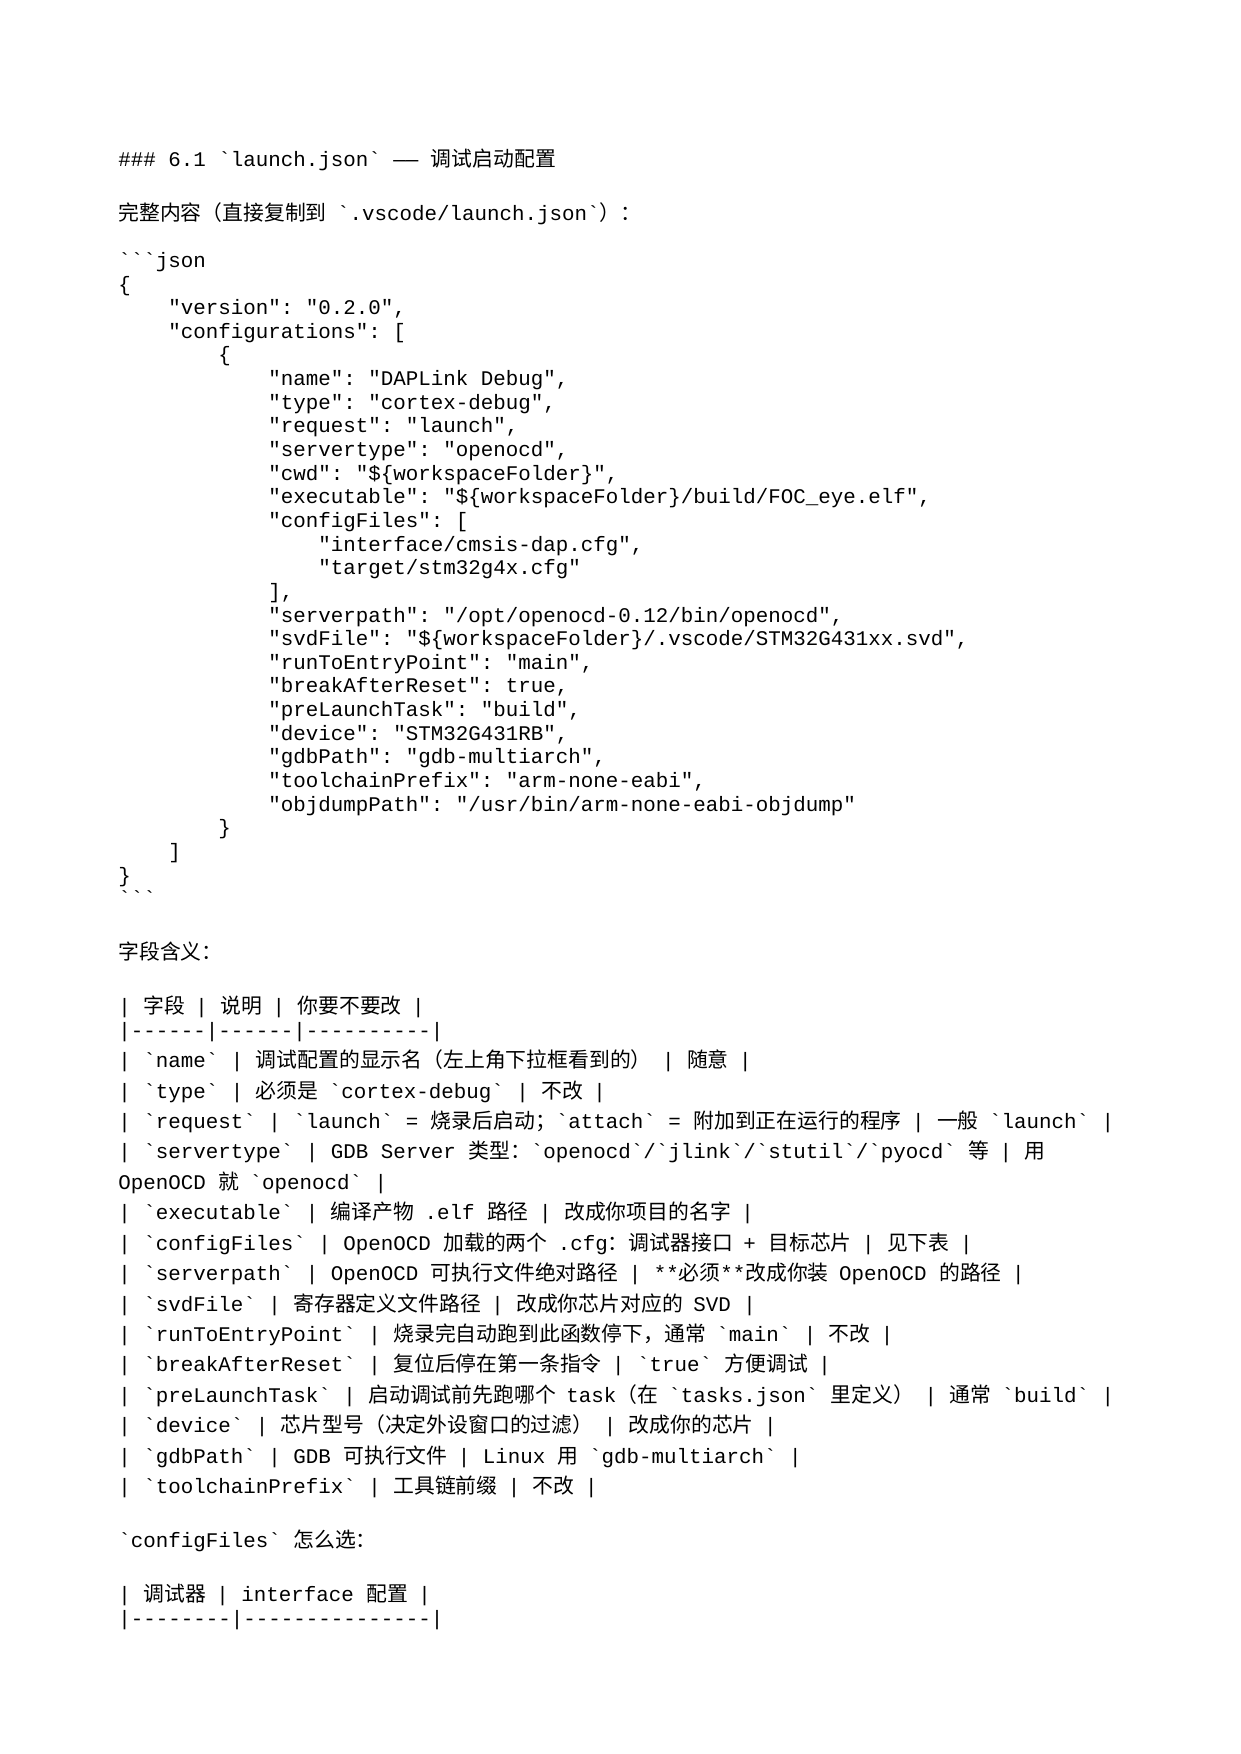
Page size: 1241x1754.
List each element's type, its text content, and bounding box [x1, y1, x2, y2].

text "servertype": "openocd", [118, 439, 1122, 463]
text "executable": "${workspaceFolder}/build/FOC_eye.elf", [118, 486, 1122, 510]
text } [118, 865, 1122, 888]
text "serverpath": "/opt/openocd-0.12/bin/openocd", [118, 604, 1122, 628]
text | `toolchainPrefix` | 工具链前缀 | 不改 | [118, 1469, 1122, 1500]
text "objdumpPath": "/usr/bin/arm-none-eabi-objdump" [118, 794, 1122, 817]
text | `runToEntryPoint` | 烧录完自动跑到此函数停下，通常 `main` | 不改 | [118, 1317, 1122, 1348]
text "breakAfterReset": true, [118, 676, 1122, 699]
text | `executable` | 编译产物 .elf 路径 | 改成你项目的名字 | [118, 1196, 1122, 1226]
text { [118, 344, 1122, 368]
text "version": "0.2.0", [118, 297, 1122, 321]
text |--------|---------------| [118, 1608, 1122, 1632]
text | `breakAfterReset` | 复位后停在第一条指令 | `true` 方便调试 | [118, 1348, 1122, 1378]
text | `configFiles` | OpenOCD 加载的两个 .cfg：调试器接口 + 目标芯片 | 见下表 | [118, 1226, 1122, 1256]
text "type": "cortex-debug", [118, 392, 1122, 415]
text ```json [118, 250, 1122, 273]
text "runToEntryPoint": "main", [118, 652, 1122, 676]
text "interface/cmsis-dap.cfg", [118, 534, 1122, 557]
text "svdFile": "${workspaceFolder}/.vscode/STM32G431xx.svd", [118, 628, 1122, 652]
text "preLaunchTask": "build", [118, 699, 1122, 723]
text | `serverpath` | OpenOCD 可执行文件绝对路径 | **必须**改成你装 OpenOCD 的路径 | [118, 1256, 1122, 1287]
text ], [118, 581, 1122, 604]
text "configurations": [ [118, 321, 1122, 344]
text "name": "DAPLink Debug", [118, 368, 1122, 392]
text "target/stm32g4x.cfg" [118, 557, 1122, 581]
text "toolchainPrefix": "arm-none-eabi", [118, 770, 1122, 794]
text | `name` | 调试配置的显示名（左上角下拉框看到的） | 随意 | [118, 1043, 1122, 1074]
text | `servertype` | GDB Server 类型：`openocd`/`jlink`/`stutil`/`pyocd` 等 | 用 OpenOCD 就 `openocd` | [118, 1135, 1122, 1196]
text |------|------|----------| [118, 1020, 1122, 1043]
text | `gdbPath` | GDB 可执行文件 | Linux 用 `gdb-multiarch` | [118, 1439, 1122, 1469]
text "configFiles": [ [118, 510, 1122, 534]
text `configFiles` 怎么选： [118, 1523, 1122, 1554]
text "device": "STM32G431RB", [118, 723, 1122, 746]
text | 调试器 | interface 配置 | [118, 1577, 1122, 1608]
text | `device` | 芯片型号（决定外设窗口的过滤） | 改成你的芯片 | [118, 1408, 1122, 1439]
text "request": "launch", [118, 415, 1122, 439]
text | `svdFile` | 寄存器定义文件路径 | 改成你芯片对应的 SVD | [118, 1287, 1122, 1317]
text { [118, 273, 1122, 297]
text ``` [118, 888, 1122, 912]
text 字段含义： [118, 936, 1122, 966]
text | 字段 | 说明 | 你要不要改 | [118, 989, 1122, 1020]
text "gdbPath": "gdb-multiarch", [118, 746, 1122, 770]
text | `request` | `launch` = 烧录后启动；`attach` = 附加到正在运行的程序 | 一般 `launch` | [118, 1104, 1122, 1135]
text } [118, 817, 1122, 841]
text | `type` | 必须是 `cortex-debug` | 不改 | [118, 1074, 1122, 1104]
text "cwd": "${workspaceFolder}", [118, 463, 1122, 486]
text ### 6.1 `launch.json` —— 调试启动配置 [118, 142, 1122, 172]
text 完整内容（直接复制到 `.vscode/launch.json`）： [118, 196, 1122, 226]
text | `preLaunchTask` | 启动调试前先跑哪个 task（在 `tasks.json` 里定义） | 通常 `build` | [118, 1378, 1122, 1408]
text ] [118, 841, 1122, 865]
